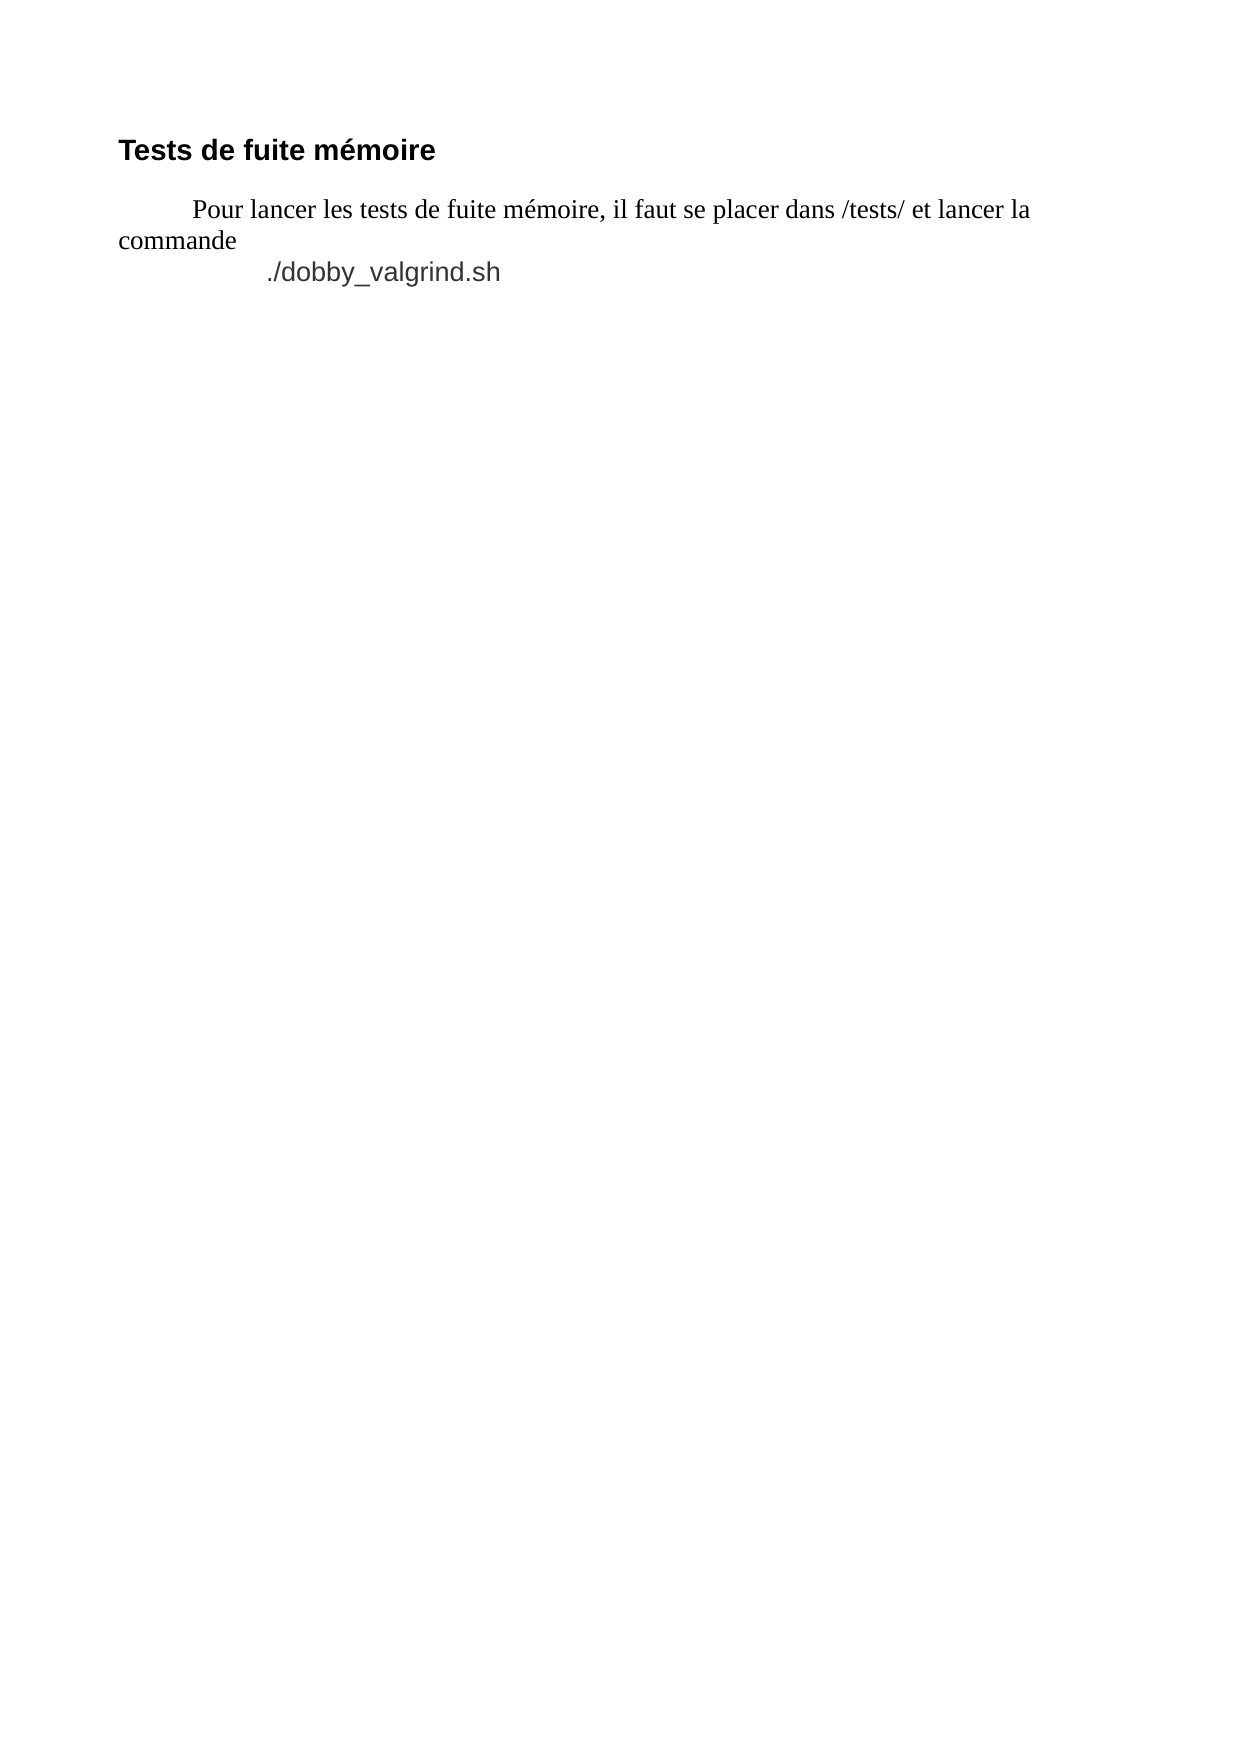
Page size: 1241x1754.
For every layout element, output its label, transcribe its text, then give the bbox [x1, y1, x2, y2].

text ./dobby_valgrind.sh [118, 256, 1122, 287]
text Pour lancer les tests de fuite mémoire, il faut se placer dans /tests/ et lancer la commande [118, 193, 1122, 256]
subtitle Tests de fuite mémoire [118, 133, 1122, 166]
